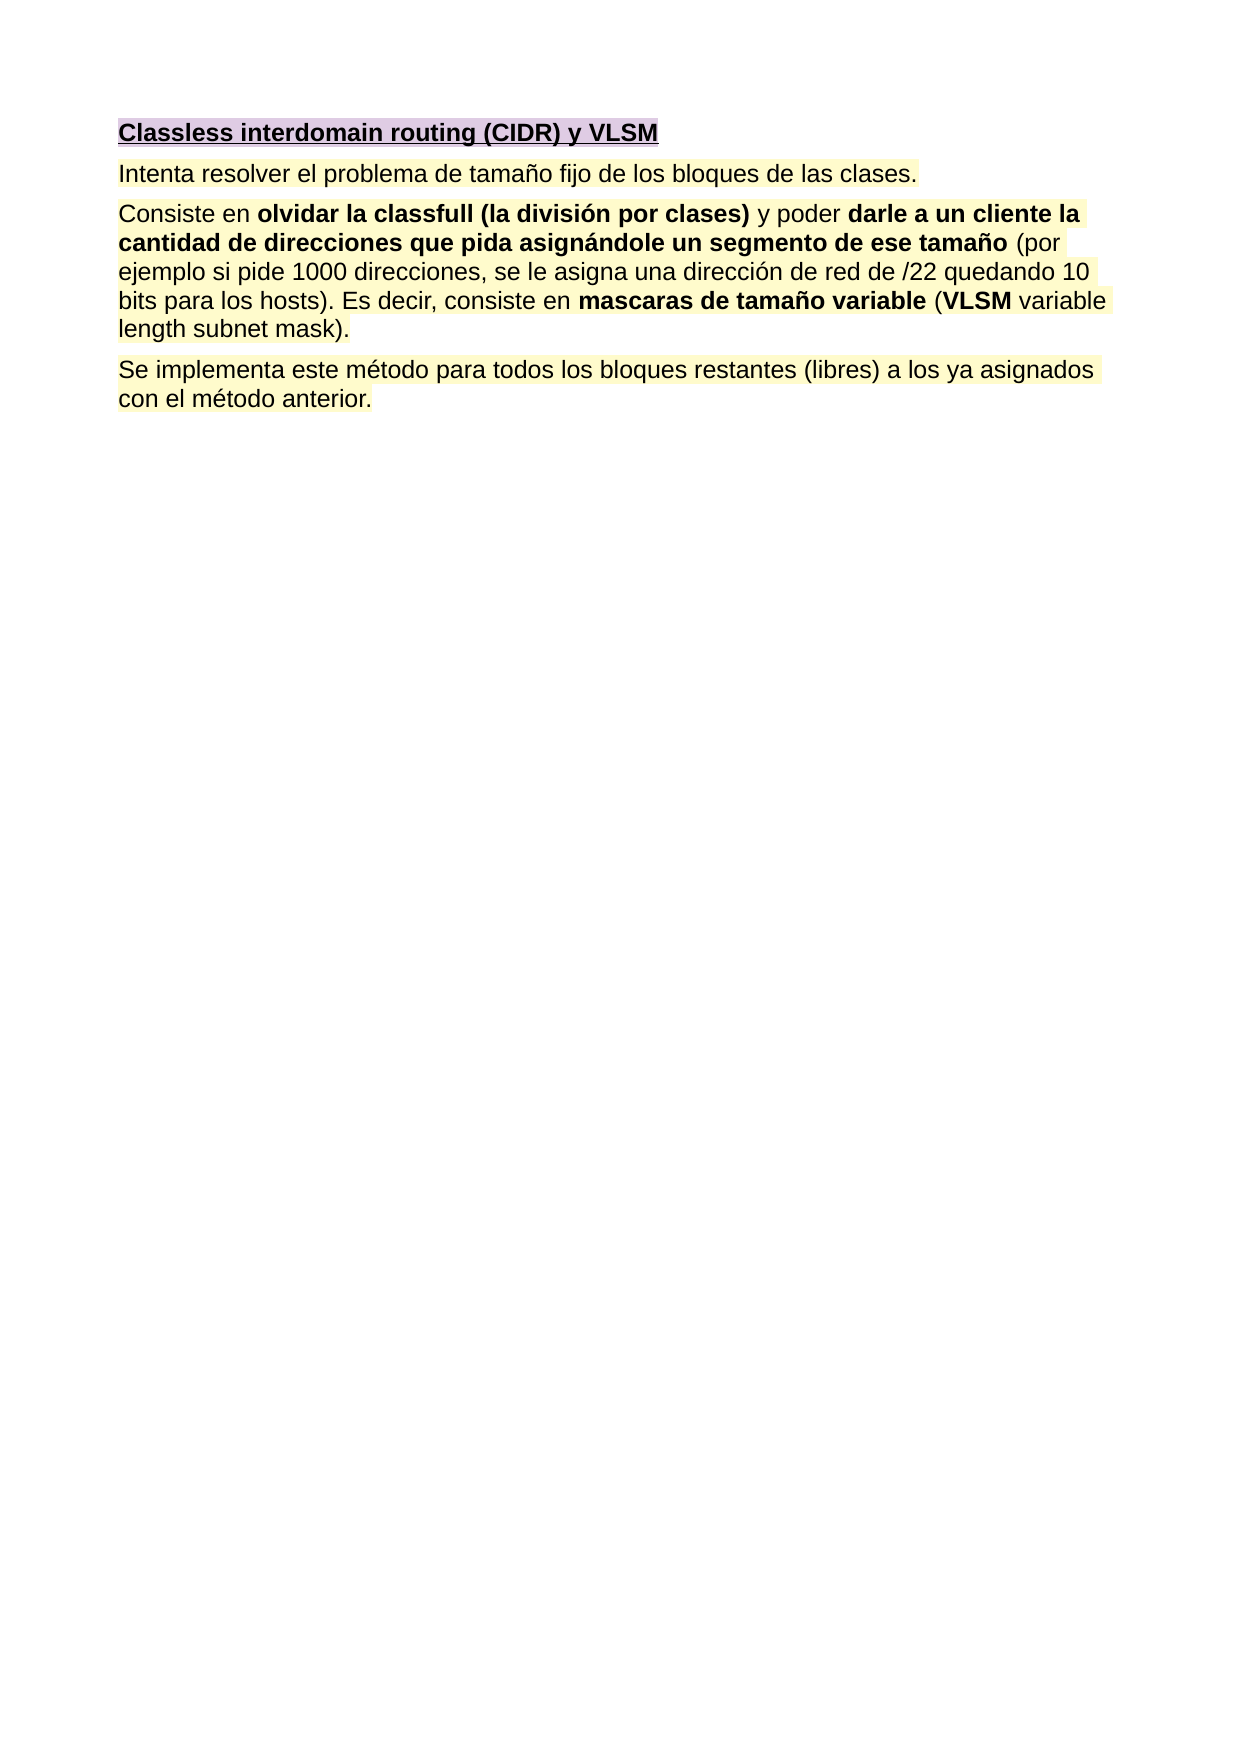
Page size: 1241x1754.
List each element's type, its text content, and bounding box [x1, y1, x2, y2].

text Classless interdomain routing (CIDR) y VLSM [118, 118, 1122, 147]
text Se implementa este método para todos los bloques restantes (libres) a los ya asignados con el método anterior. [118, 355, 1122, 412]
text Intenta resolver el problema de tamaño fijo de los bloques de las clases. [118, 159, 1122, 187]
text Consiste en olvidar la classfull (la división por clases) y poder darle a un cliente la cantidad de direcciones que pida asignándole un segmento de ese tamaño (por ejemplo si pide 1000 direcciones, se le asigna una dirección de red de /22 quedando 10 bits para los hosts). Es decir, consiste en mascaras de tamaño variable (VLSM variable length subnet mask). [118, 199, 1122, 343]
